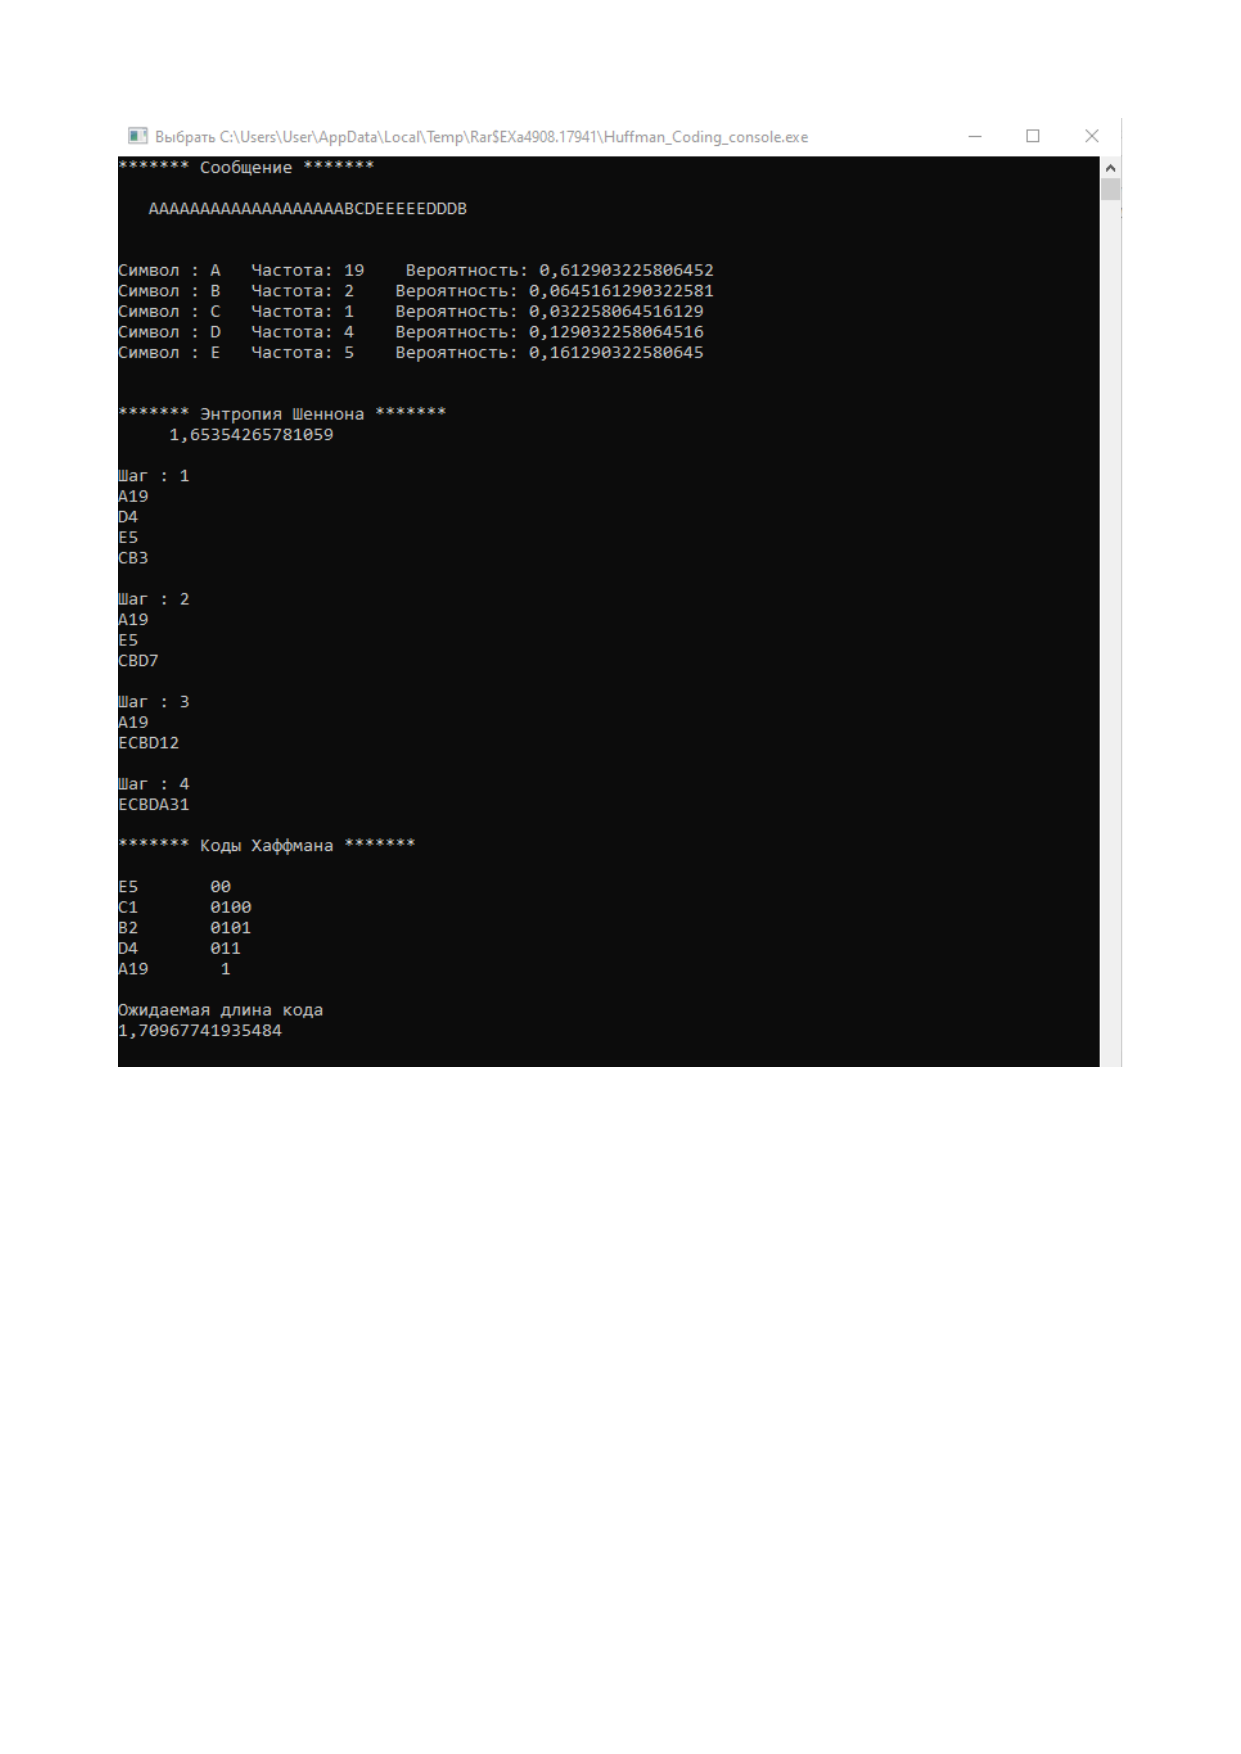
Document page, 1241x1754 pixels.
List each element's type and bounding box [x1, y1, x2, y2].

picture [118, 118, 1123, 1067]
